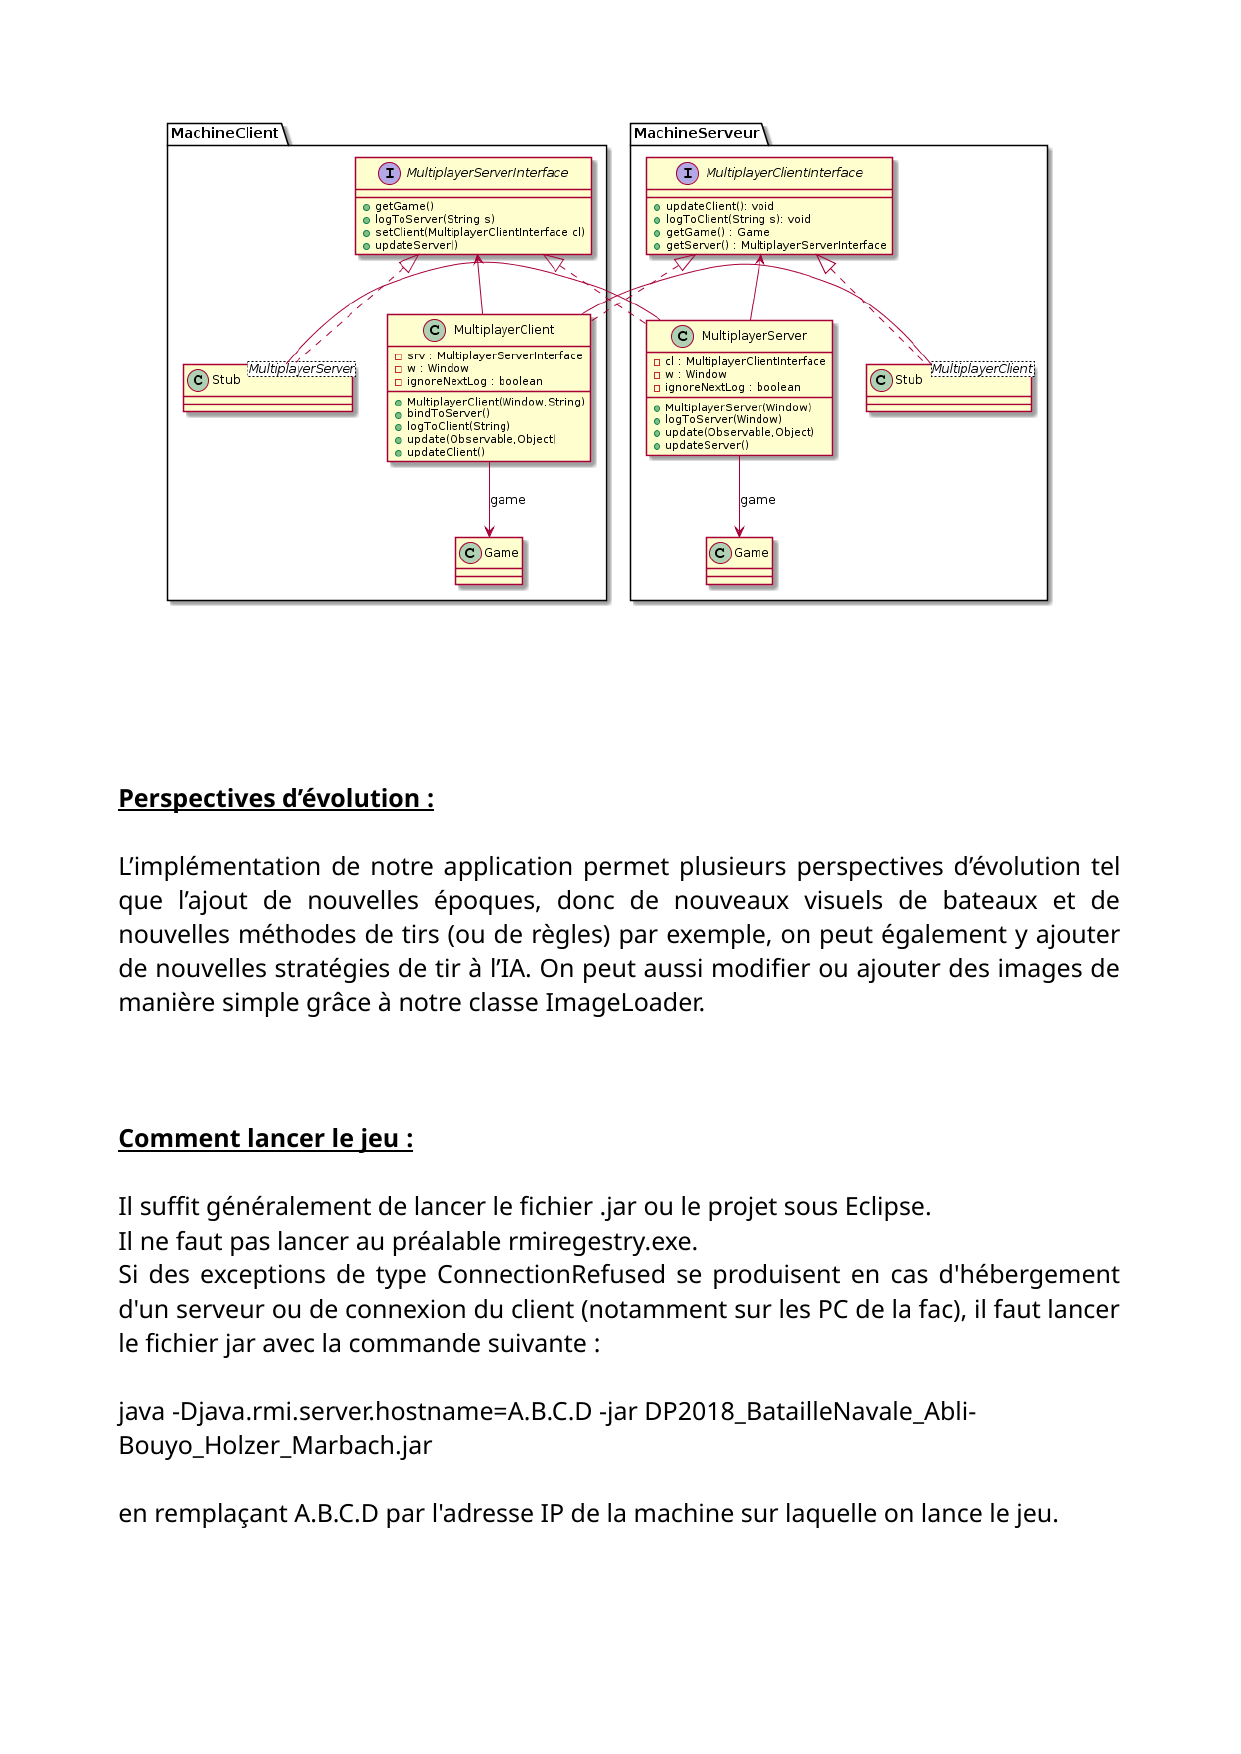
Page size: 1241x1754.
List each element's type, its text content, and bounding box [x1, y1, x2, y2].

text Perspectives d’évolution : [118, 780, 1122, 814]
text Si des exceptions de type ConnectionRefused se produisent en cas d'hébergement d'un serveur ou de connexion du client (notamment sur les PC de la fac), il faut lancer le fichier jar avec la commande suivante : [118, 1257, 1122, 1359]
text java -Djava.rmi.server.hostname=A.B.C.D -jar DP2018_BatailleNavale_Abli-Bouyo_Holzer_Marbach.jar [118, 1393, 1122, 1462]
text Comment lancer le jeu : [118, 1121, 1122, 1155]
text Il ne faut pas lancer au préalable rmiregestry.exe. [118, 1223, 1122, 1257]
text Il suffit généralement de lancer le fichier .jar ou le projet sous Eclipse. [118, 1189, 1122, 1223]
text L’implémentation de notre application permet plusieurs perspectives d’évolution tel que l’ajout de nouvelles époques, donc de nouveaux visuels de bateaux et de nouvelles méthodes de tirs (ou de règles) par exemple, on peut également y ajouter de nouvelles stratégies de tir à l’IA. On peut aussi modifier ou ajouter des images de manière simple grâce à notre classe ImageLoader. [118, 848, 1122, 1019]
text en remplaçant A.B.C.D par l'adresse IP de la machine sur laquelle on lance le jeu. [118, 1496, 1122, 1530]
picture [145, 99, 1067, 610]
